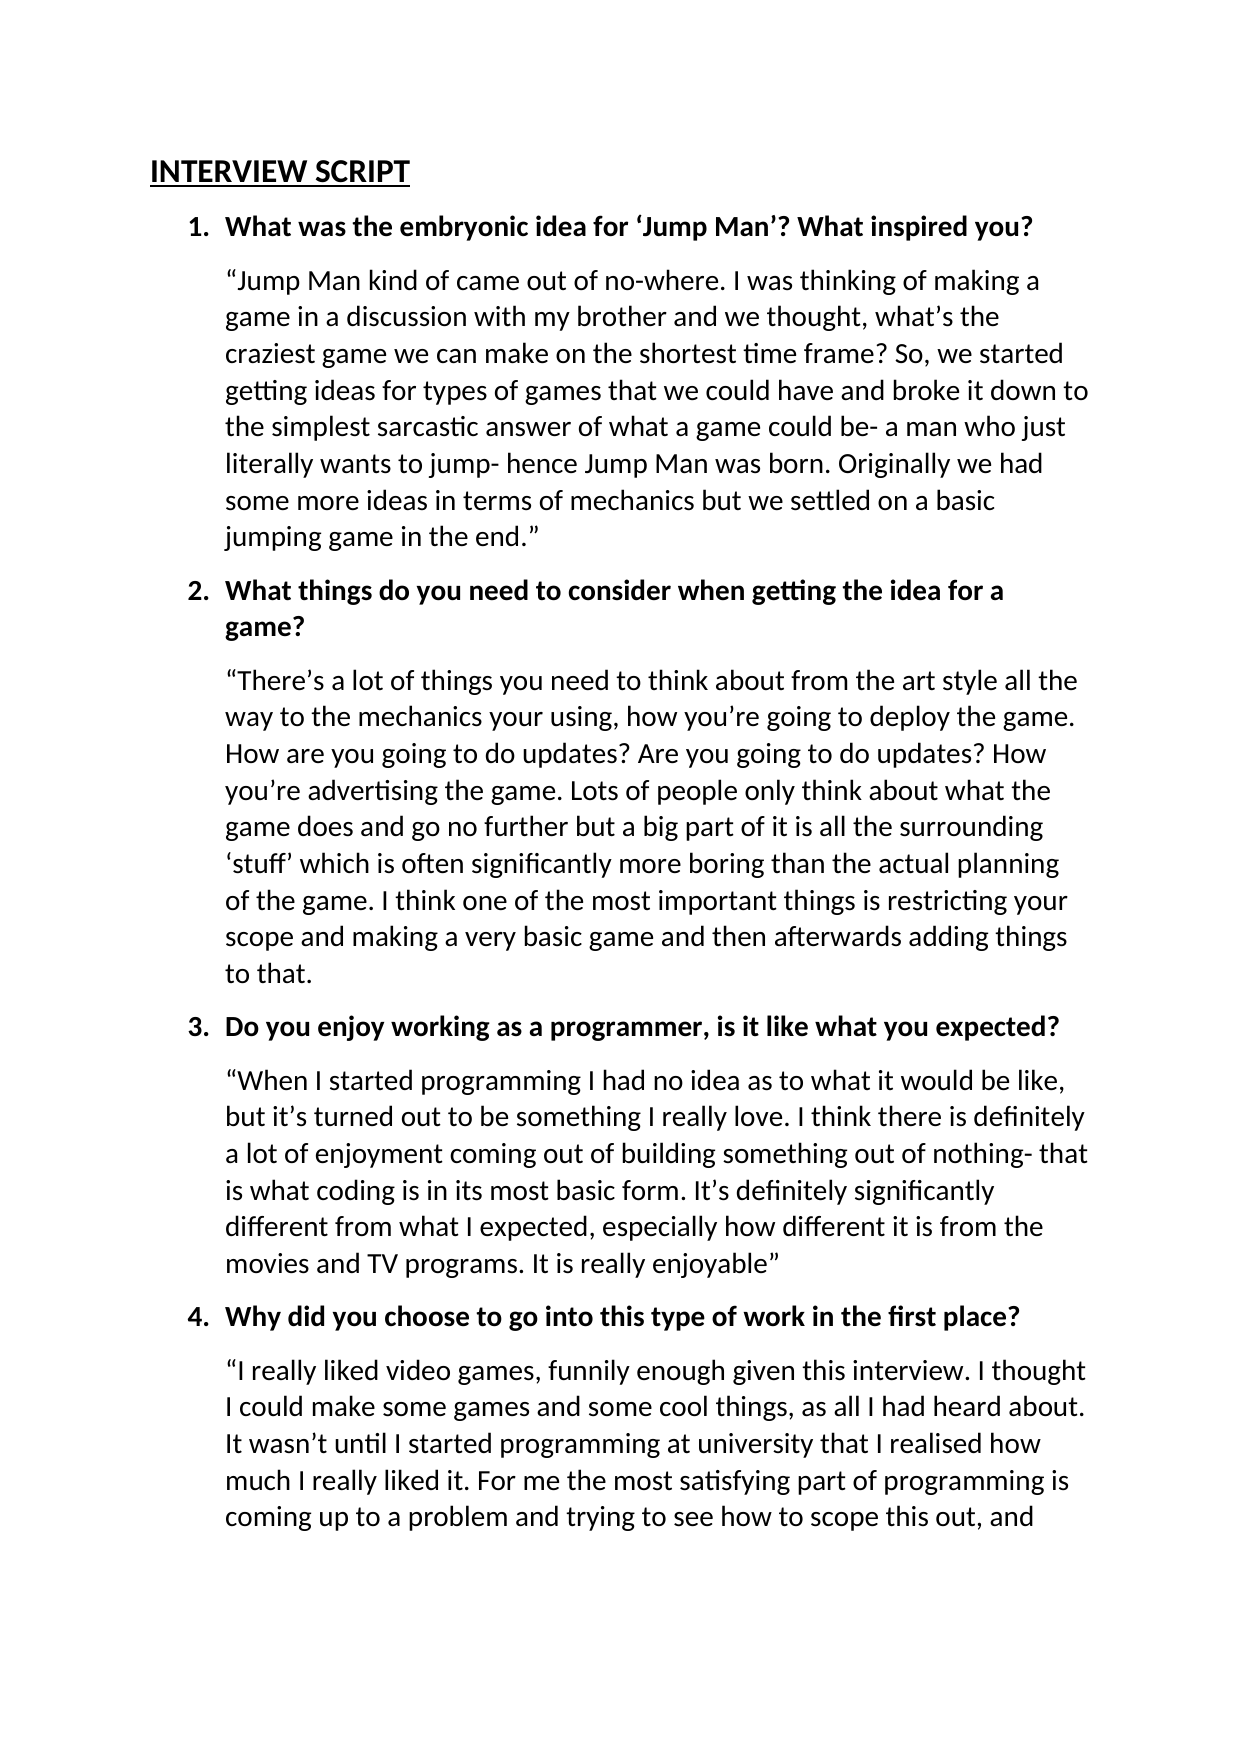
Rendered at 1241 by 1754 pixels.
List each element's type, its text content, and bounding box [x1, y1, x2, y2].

list “There’s a lot of things you need to think about from the art style all the way to the mechanics your using, how you’re going to deploy the game. How are you going to do updates? Are you going to do updates? How you’re advertising the game. Lots of people only think about what the game does and go no further but a big part of it is all the surrounding ‘stuff’ which is often significantly more boring than the actual planning of the game. I think one of the most important things is restricting your scope and making a very basic game and then afterwards adding things to that. [225, 662, 1090, 991]
list “When I started programming I had no idea as to what it would be like, but it’s turned out to be something I really love. I think there is definitely a lot of enjoyment coming out of building something out of nothing- that is what coding is in its most basic form. It’s definitely significantly different from what I expected, especially how different it is from the movies and TV programs. It is really enjoyable” [225, 1062, 1090, 1281]
list “I really liked video games, funnily enough given this interview. I thought I could make some games and some cool things, as all I had heard about. It wasn’t until I started programming at university that I realised how much I really liked it. For me the most satisfying part of programming is coming up to a problem and trying to see how to scope this out, and [225, 1352, 1090, 1534]
list Why did you choose to go into this type of work in the first place? [187, 1298, 1090, 1334]
text INTERVIEW SCRIPT [150, 150, 1090, 191]
list What things do you need to consider when getting the idea for a game? [187, 572, 1090, 644]
list “Jump Man kind of came out of no-where. I was thinking of making a game in a discussion with my brother and we thought, what’s the craziest game we can make on the shortest time frame? So, we started getting ideas for types of games that we could have and broke it down to the simplest sarcastic answer of what a game could be- a man who just literally wants to jump- hence Jump Man was born. Originally we had some more ideas in terms of mechanics but we settled on a basic jumping game in the end.” [225, 262, 1090, 554]
list Do you enjoy working as a programmer, is it like what you expected? [187, 1008, 1090, 1044]
list What was the embryonic idea for ‘Jump Man’? What inspired you? [187, 208, 1090, 244]
